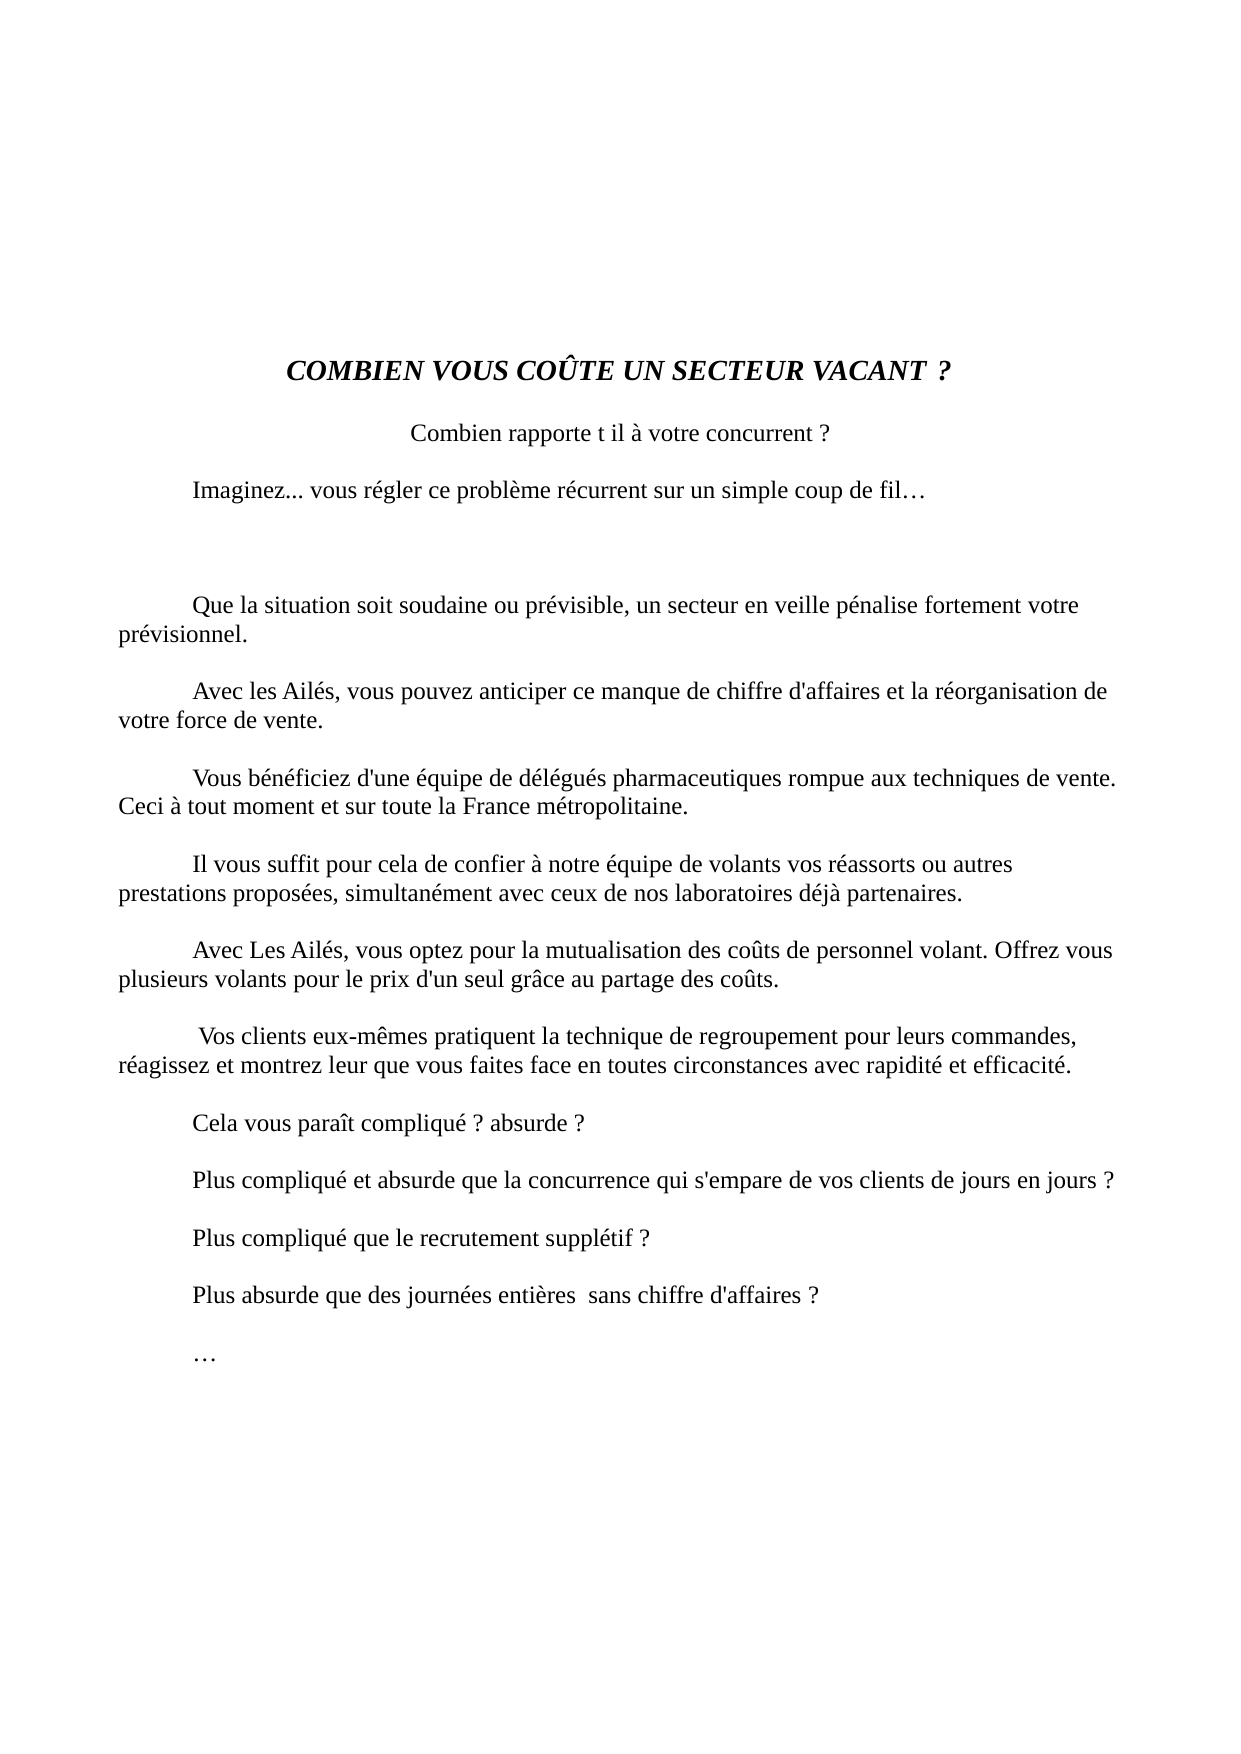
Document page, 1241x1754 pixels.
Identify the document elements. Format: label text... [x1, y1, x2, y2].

text Avec Les Ailés, vous optez pour la mutualisation des coûts de personnel volant. Offrez vous plusieurs volants pour le prix d'un seul grâce au partage des coûts. [118, 935, 1122, 993]
text Avec les Ailés, vous pouvez anticiper ce manque de chiffre d'affaires et la réorganisation de votre force de vente. [118, 676, 1122, 734]
text Vos clients eux-mêmes pratiquent la technique de regroupement pour leurs commandes, réagissez et montrez leur que vous faites face en toutes circonstances avec rapidité et efficacité. [118, 1021, 1122, 1079]
text Que la situation soit soudaine ou prévisible, un secteur en veille pénalise fortement votre prévisionnel. [118, 590, 1122, 648]
text COMBIEN VOUS COÛTE UN SECTEUR VACANT ? [118, 353, 1122, 386]
text Plus compliqué que le recrutement supplétif ? [118, 1223, 1122, 1251]
text Vous bénéficiez d'une équipe de délégués pharmaceutiques rompue aux techniques de vente. Ceci à tout moment et sur toute la France métropolitaine. [118, 763, 1122, 820]
text … [118, 1338, 1122, 1366]
text Plus compliqué et absurde que la concurrence qui s'empare de vos clients de jours en jours ? [118, 1165, 1122, 1194]
text Combien rapporte t il à votre concurrent ? [118, 418, 1122, 446]
text Il vous suffit pour cela de confier à notre équipe de volants vos réassorts ou autres prestations proposées, simultanément avec ceux de nos laboratoires déjà partenaires. [118, 849, 1122, 906]
text Imaginez... vous régler ce problème récurrent sur un simple coup de fil… [118, 475, 1122, 504]
text Cela vous paraît compliqué ? absurde ? [118, 1108, 1122, 1136]
text Plus absurde que des journées entières sans chiffre d'affaires ? [118, 1280, 1122, 1309]
